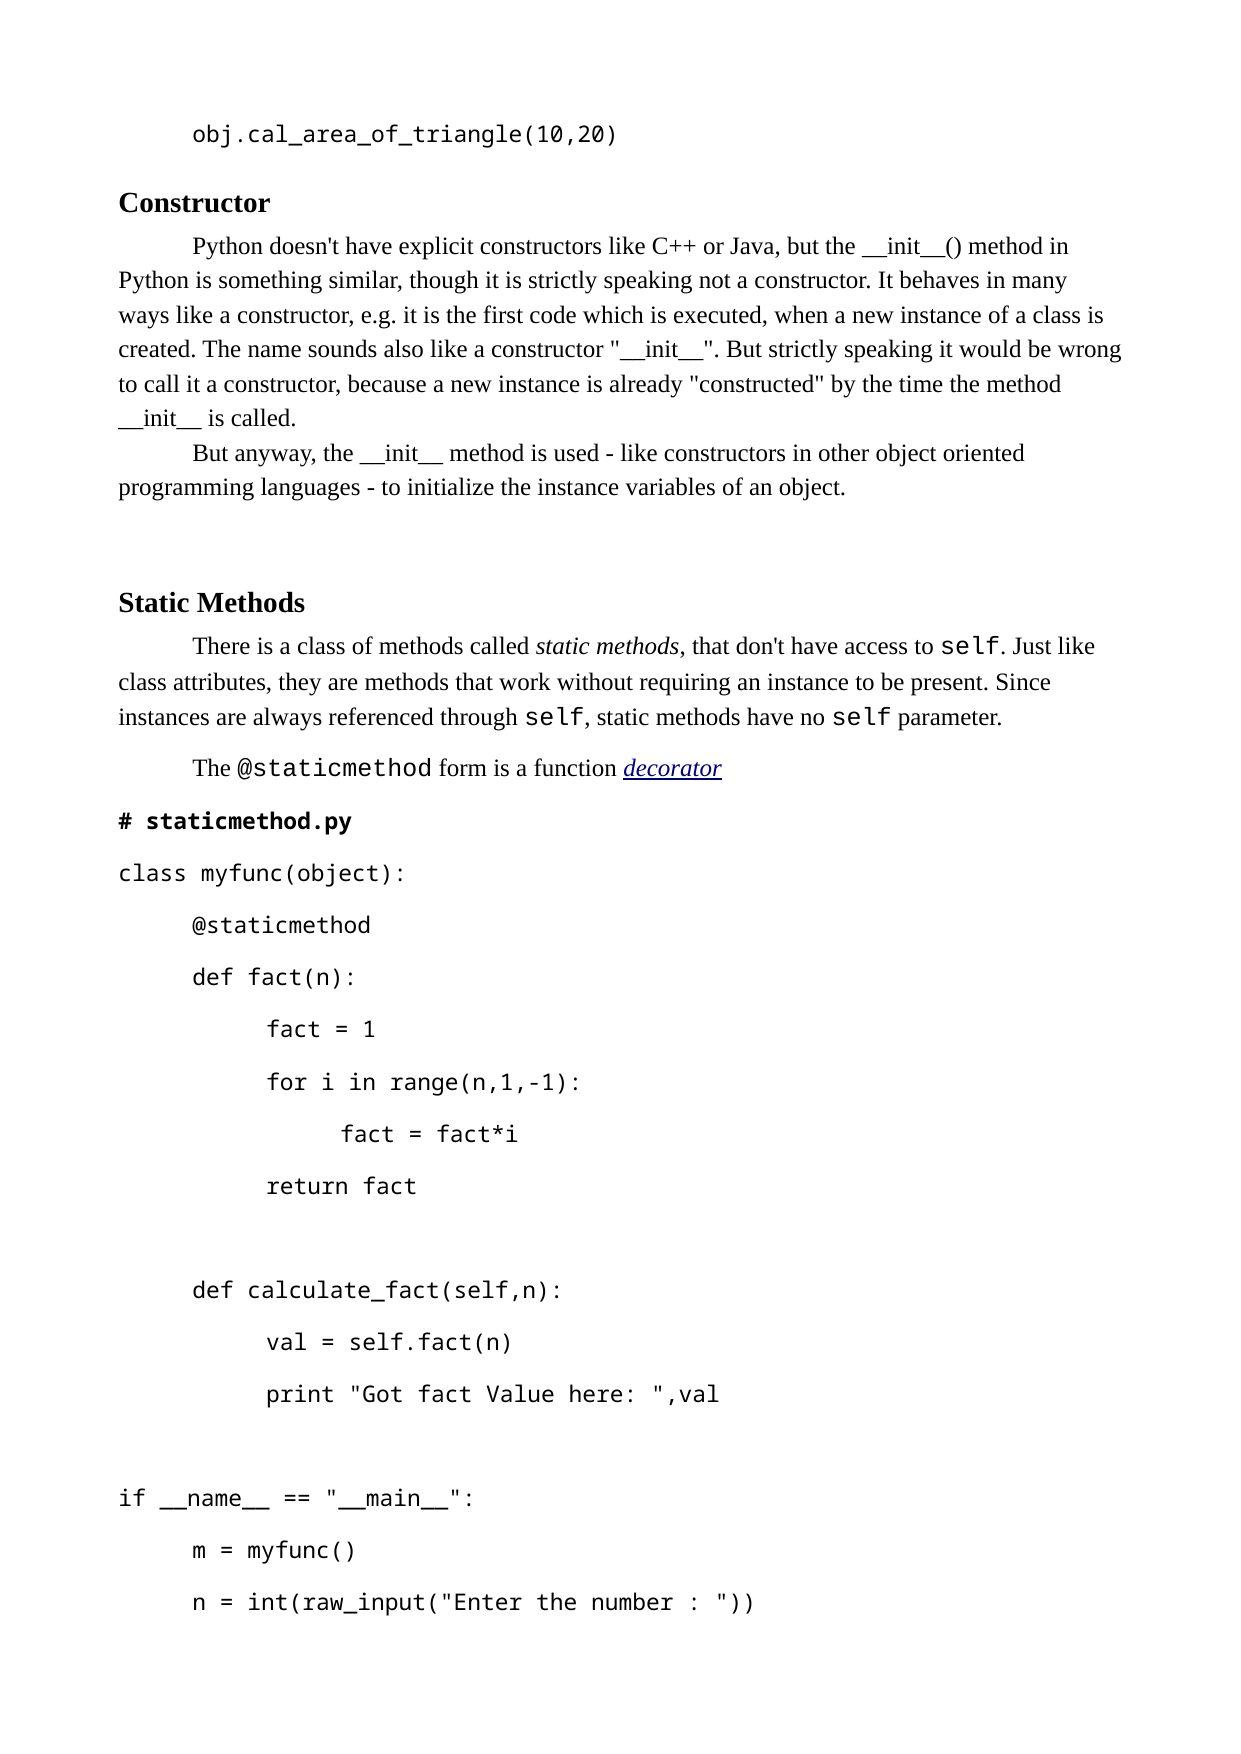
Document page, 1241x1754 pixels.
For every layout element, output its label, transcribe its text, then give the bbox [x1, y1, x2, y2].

text class myfunc(object): [118, 857, 1122, 888]
text print "Got fact Value here: ",val [118, 1378, 1122, 1409]
text obj.cal_area_of_triangle(10,20) [118, 118, 1122, 149]
text n = int(raw_input("Enter the number : ")) [118, 1586, 1122, 1618]
text if __name__ == "__main__": [118, 1482, 1122, 1513]
text fact = fact*i [118, 1118, 1122, 1149]
subtitle Constructor [118, 185, 1122, 218]
text def calculate_fact(self,n): [118, 1274, 1122, 1305]
text # staticmethod.py [118, 805, 1122, 836]
text m = myfunc() [118, 1534, 1122, 1566]
text def fact(n): [118, 961, 1122, 993]
text There is a class of methods called static methods, that don't have access to self. Just like class attributes, they are methods that work without requiring an instance to be present. Since instances are always referenced through self, static methods have no self parameter. [118, 631, 1122, 733]
text return fact [118, 1170, 1122, 1201]
text for i in range(n,1,-1): [118, 1066, 1122, 1097]
text The @staticmethod form is a function decorator [118, 753, 1122, 784]
subtitle Static Methods [118, 585, 1122, 618]
text val = self.fact(n) [118, 1326, 1122, 1357]
text Python doesn't have explicit constructors like C++ or Java, but the __init__() method in Python is something similar, though it is strictly speaking not a constructor. It behaves in many ways like a constructor, e.g. it is the first code which is executed, when a new instance of a class is created. The name sounds also like a constructor "__init__". But strictly speaking it would be wrong to call it a constructor, because a new instance is already "constructed" by the time the method __init__ is called. But anyway, the __init__ method is used - like constructors in other object oriented programming languages - to initialize the instance variables of an object. [118, 231, 1122, 501]
text fact = 1 [118, 1013, 1122, 1045]
text @staticmethod [118, 909, 1122, 941]
